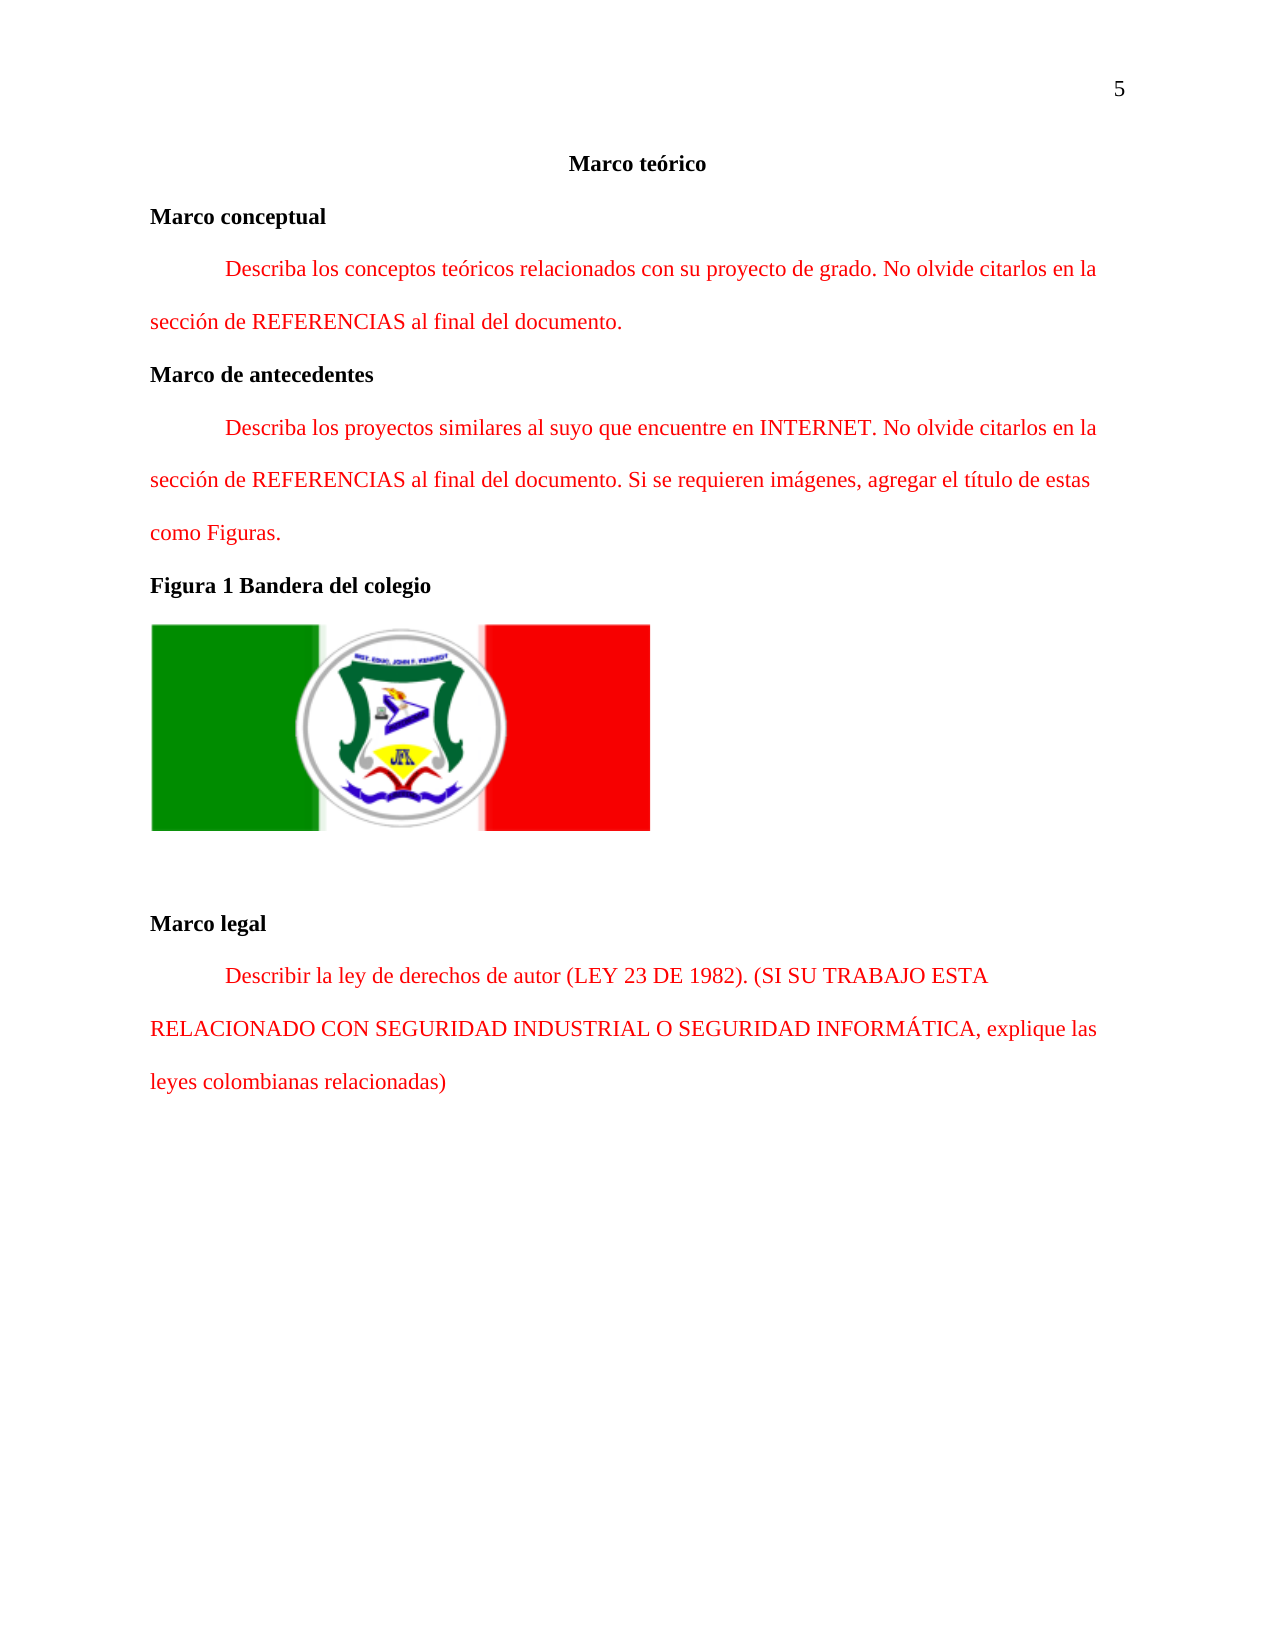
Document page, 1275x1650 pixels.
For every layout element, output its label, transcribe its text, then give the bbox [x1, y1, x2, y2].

picture [150, 624, 650, 831]
text Describir la ley de derechos de autor (LEY 23 DE 1982). (SI SU TRABAJO ESTA RELACIONADO CON SEGURIDAD INDUSTRIAL O SEGURIDAD INFORMÁTICA, explique las leyes colombianas relacionadas) [150, 962, 1125, 1094]
title Marco teórico [150, 150, 569, 176]
subtitle Marco legal [266, 910, 1125, 936]
text Describa los proyectos similares al suyo que encuentre en INTERNET. No olvide citarlos en la sección de REFERENCIAS al final del documento. Si se requieren imágenes, agregar el título de estas como Figuras. [150, 413, 1125, 545]
title Marco teórico [707, 150, 1125, 176]
text Figura 1 Bandera del colegio [431, 572, 1125, 598]
subtitle Marco de antecedentes [374, 361, 1125, 387]
subtitle Marco conceptual [326, 203, 1125, 229]
text Describa los conceptos teóricos relacionados con su proyecto de grado. No olvide citarlos en la sección de REFERENCIAS al final del documento. [150, 255, 1125, 334]
